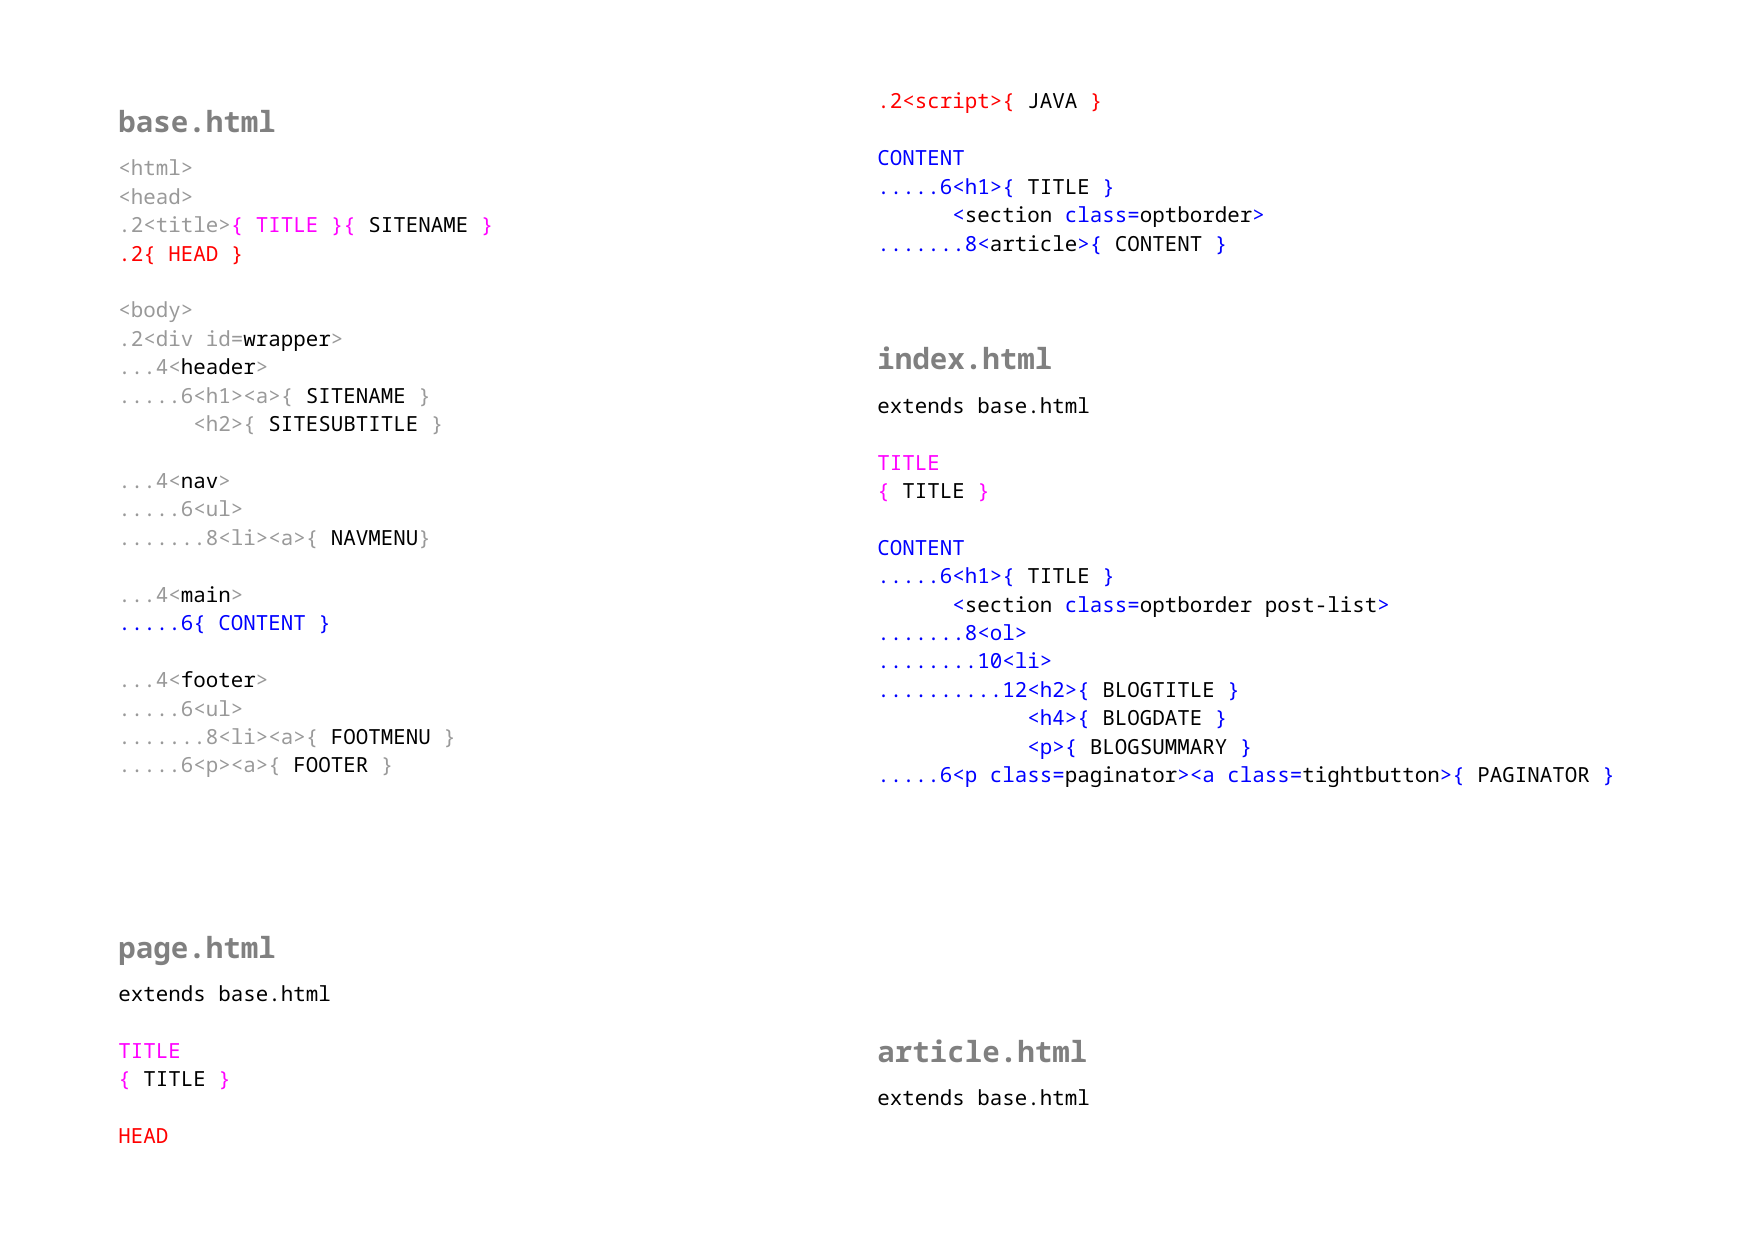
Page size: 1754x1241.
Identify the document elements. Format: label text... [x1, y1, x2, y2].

subtitle index.html [877, 338, 1636, 378]
text .....6<ul> [118, 694, 877, 722]
text <html> [118, 153, 877, 182]
text .....6<h1>{ TITLE } [877, 561, 1636, 590]
subtitle base.html [118, 101, 877, 141]
text ..........12<h2>{ BLOGTITLE } [877, 675, 1636, 703]
text ...4<footer> [118, 665, 877, 694]
text <body> [118, 296, 877, 324]
text .....6<ul> [118, 494, 877, 523]
text ...4<main> [118, 580, 877, 608]
text { TITLE } [118, 1064, 877, 1093]
text .2<title>{ TITLE }{ SITENAME } [118, 210, 877, 239]
text .....6<p class=paginator><a class=tightbutton>{ PAGINATOR } [877, 760, 1636, 789]
text .....6{ CONTENT } [118, 608, 877, 637]
text <head> [118, 182, 877, 210]
text <h4>{ BLOGDATE } [877, 703, 1636, 732]
subtitle page.html [118, 927, 877, 967]
text HEAD [118, 1121, 877, 1150]
text .......8<li><a>{ FOOTMENU } [118, 722, 877, 751]
text .....6<p><a>{ FOOTER } [118, 751, 877, 779]
text CONTENT [877, 143, 1636, 172]
text .2<div id=wrapper> [118, 324, 877, 352]
text .......8<li><a>{ NAVMENU} [118, 523, 877, 551]
text CONTENT [877, 533, 1636, 561]
text .....6<h1><a>{ SITENAME } [118, 381, 877, 409]
text ........10<li> [877, 647, 1636, 675]
text extends base.html [877, 391, 1636, 419]
text ...4<header> [118, 352, 877, 381]
text <p>{ BLOGSUMMARY } [877, 732, 1636, 760]
text <section class=optborder> [877, 200, 1636, 229]
text .2{ HEAD } [118, 239, 877, 267]
text ...4<nav> [118, 466, 877, 494]
text .......8<article>{ CONTENT } [877, 229, 1636, 257]
text extends base.html [877, 1083, 1636, 1112]
text { TITLE } [877, 476, 1636, 504]
text .2<script>{ JAVA } [877, 87, 1636, 115]
subtitle article.html [877, 1031, 1636, 1071]
text <h2>{ SITESUBTITLE } [118, 409, 877, 438]
text TITLE [118, 1036, 877, 1064]
text TITLE [877, 448, 1636, 476]
text .......8<ol> [877, 618, 1636, 647]
text .....6<h1>{ TITLE } [877, 172, 1636, 200]
text <section class=optborder post-list> [877, 590, 1636, 618]
text extends base.html [118, 979, 877, 1008]
